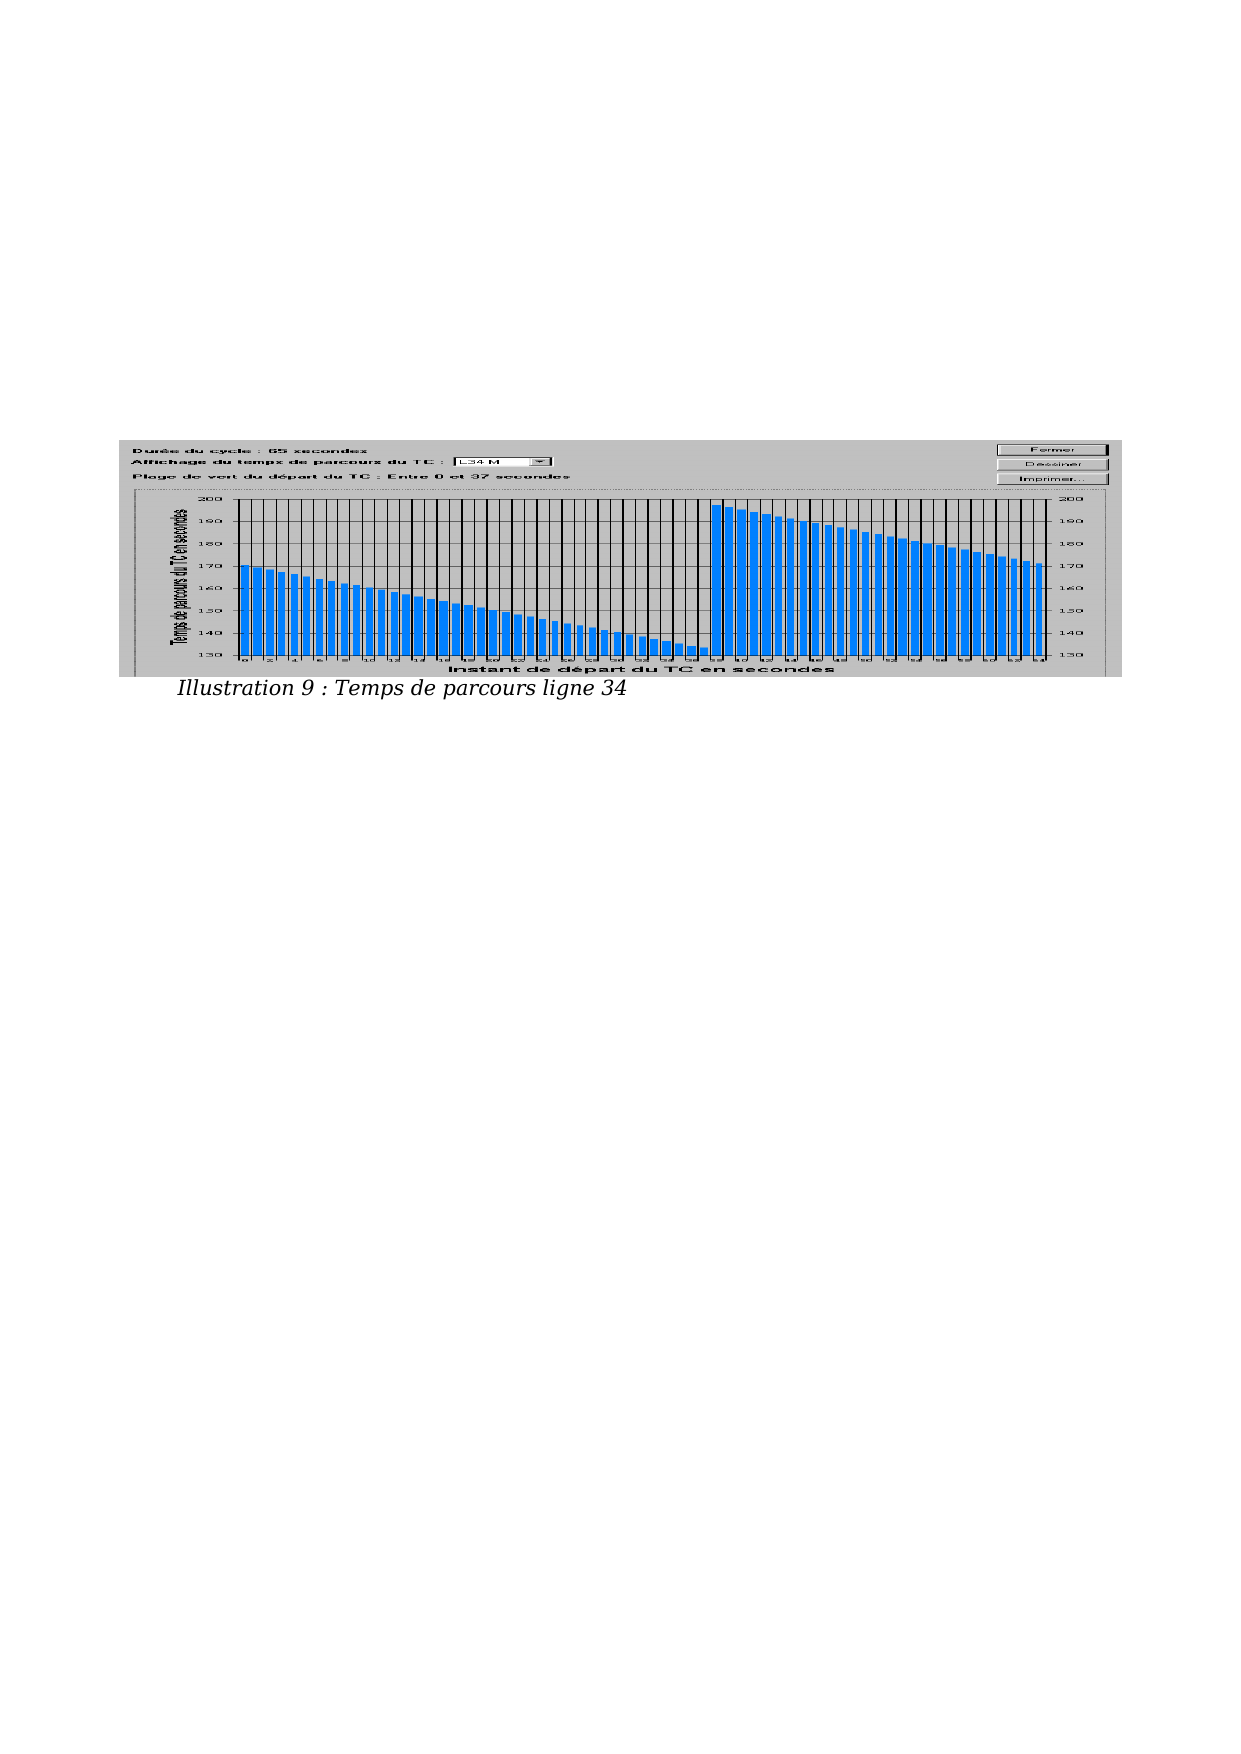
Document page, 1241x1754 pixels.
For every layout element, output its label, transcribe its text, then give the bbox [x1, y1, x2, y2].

picture [118, 440, 1122, 677]
text Illustration 9 : Temps de parcours ligne 34 [136, 677, 1087, 701]
